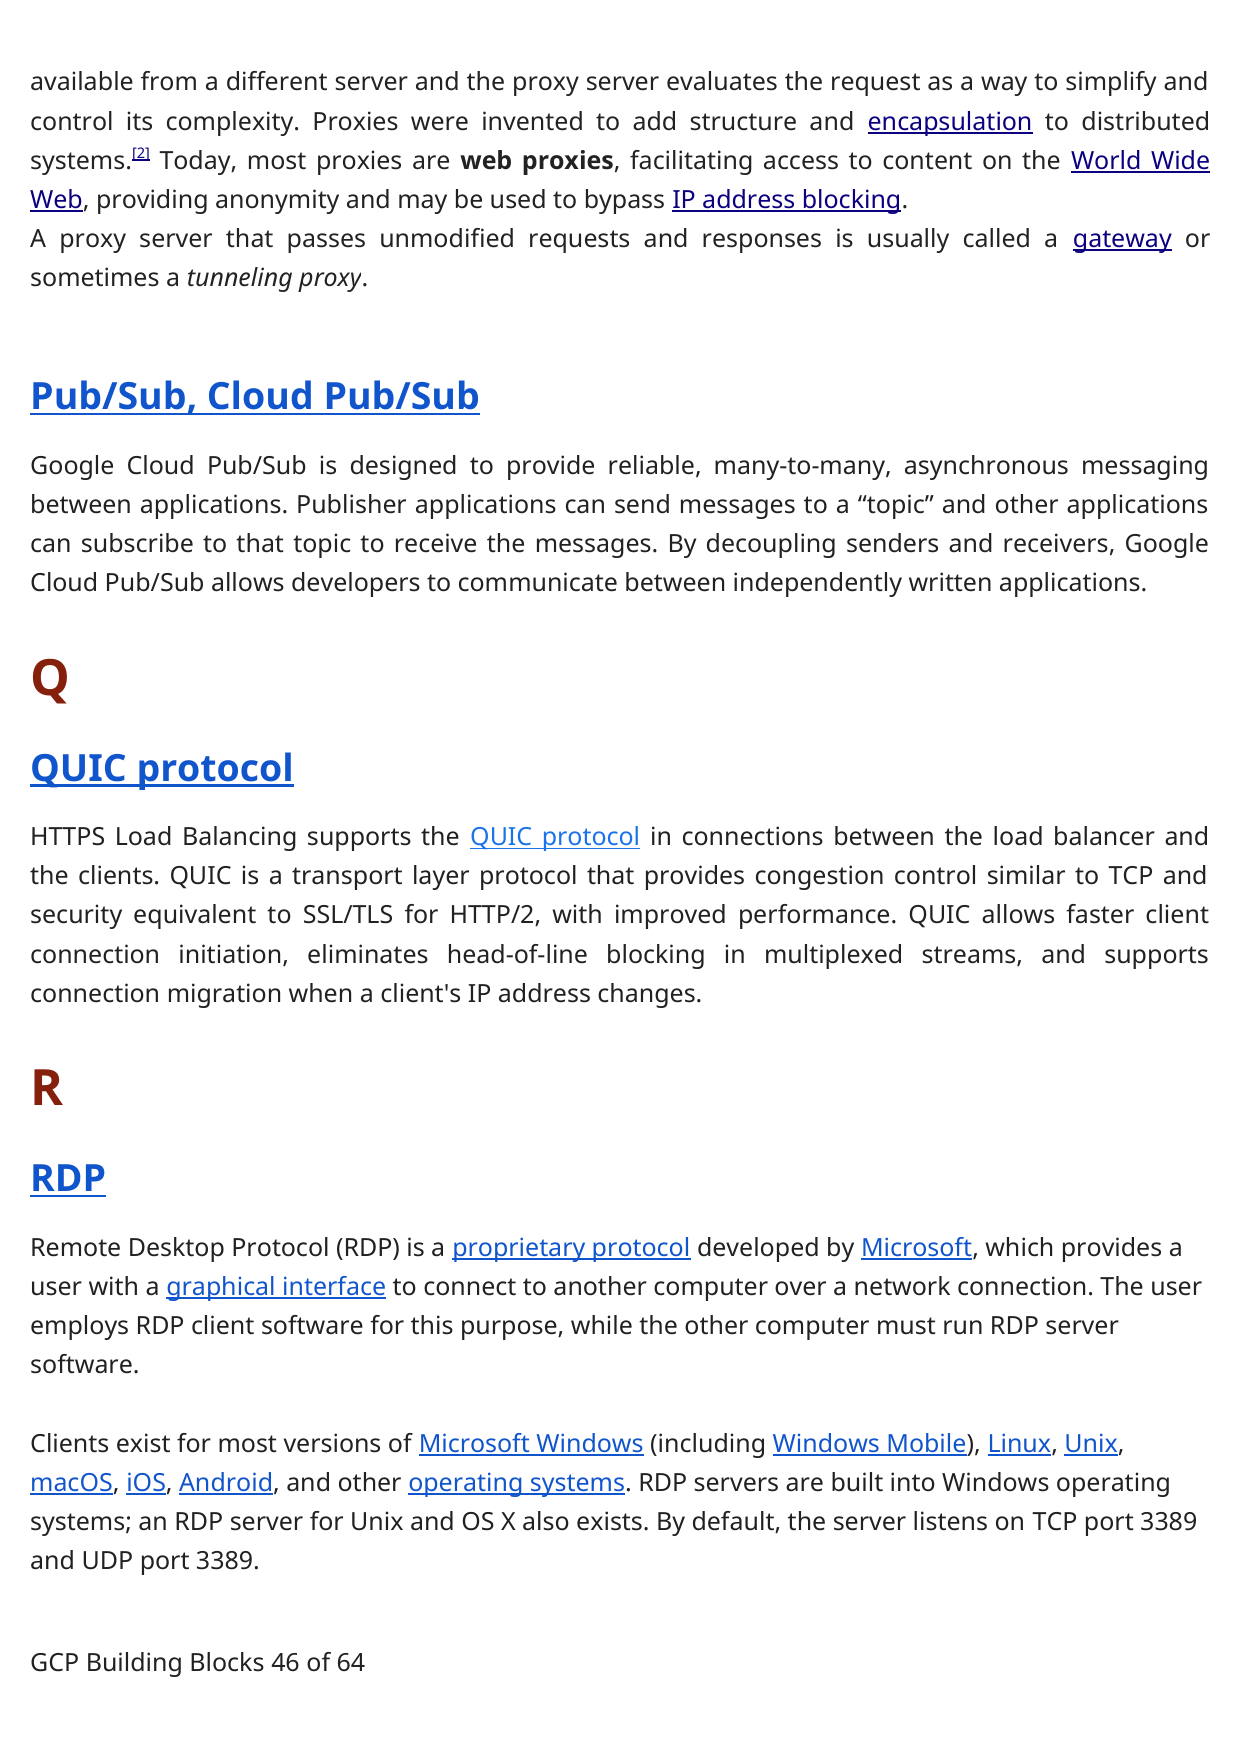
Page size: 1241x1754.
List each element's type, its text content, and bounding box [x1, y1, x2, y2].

subtitle R [30, 1052, 1210, 1120]
subtitle RDP [30, 1152, 1210, 1203]
text Clients exist for most versions of Microsoft Windows (including Windows Mobile), Linux, Unix, macOS, iOS, Android, and other operating systems. RDP servers are built into Windows operating systems; an RDP server for Unix and OS X also exists. By default, the server listens on TCP port 3389 and UDP port 3389. [30, 1425, 1210, 1577]
text available from a different server and the proxy server evaluates the request as a way to simplify and control its complexity. Proxies were invented to add structure and encapsulation to distributed systems.[2] Today, most proxies are web proxies, facilitating access to content on the World Wide Web, providing anonymity and may be used to bypass IP address blocking. [30, 64, 1210, 216]
text Remote Desktop Protocol (RDP) is a proprietary protocol developed by Microsoft, which provides a user with a graphical interface to connect to another computer over a network connection. The user employs RDP client software for this purpose, while the other computer must run RDP server software. [30, 1229, 1210, 1381]
text HTTPS Load Balancing supports the QUIC protocol in connections between the load balancer and the clients. QUIC is a transport layer protocol that provides congestion control similar to TCP and security equivalent to SSL/TLS for HTTP/2, with improved performance. QUIC allows faster client connection initiation, eliminates head-of-line blocking in multiplexed streams, and supports connection migration when a client's IP address changes. [30, 819, 1210, 1009]
subtitle Pub/Sub, Cloud Pub/Sub [30, 369, 1210, 421]
text A proxy server that passes unmodified requests and responses is usually called a gateway or sometimes a tunneling proxy. [30, 221, 1210, 294]
subtitle QUIC protocol [30, 741, 1210, 792]
text Google Cloud Pub/Sub is designed to provide reliable, many-to-many, asynchronous messaging between applications. Publisher applications can send messages to a “topic” and other applications can subscribe to that topic to receive the messages. By decoupling senders and receivers, Google Cloud Pub/Sub allows developers to communicate between independently written applications. [30, 447, 1210, 599]
subtitle Q [30, 642, 1210, 710]
